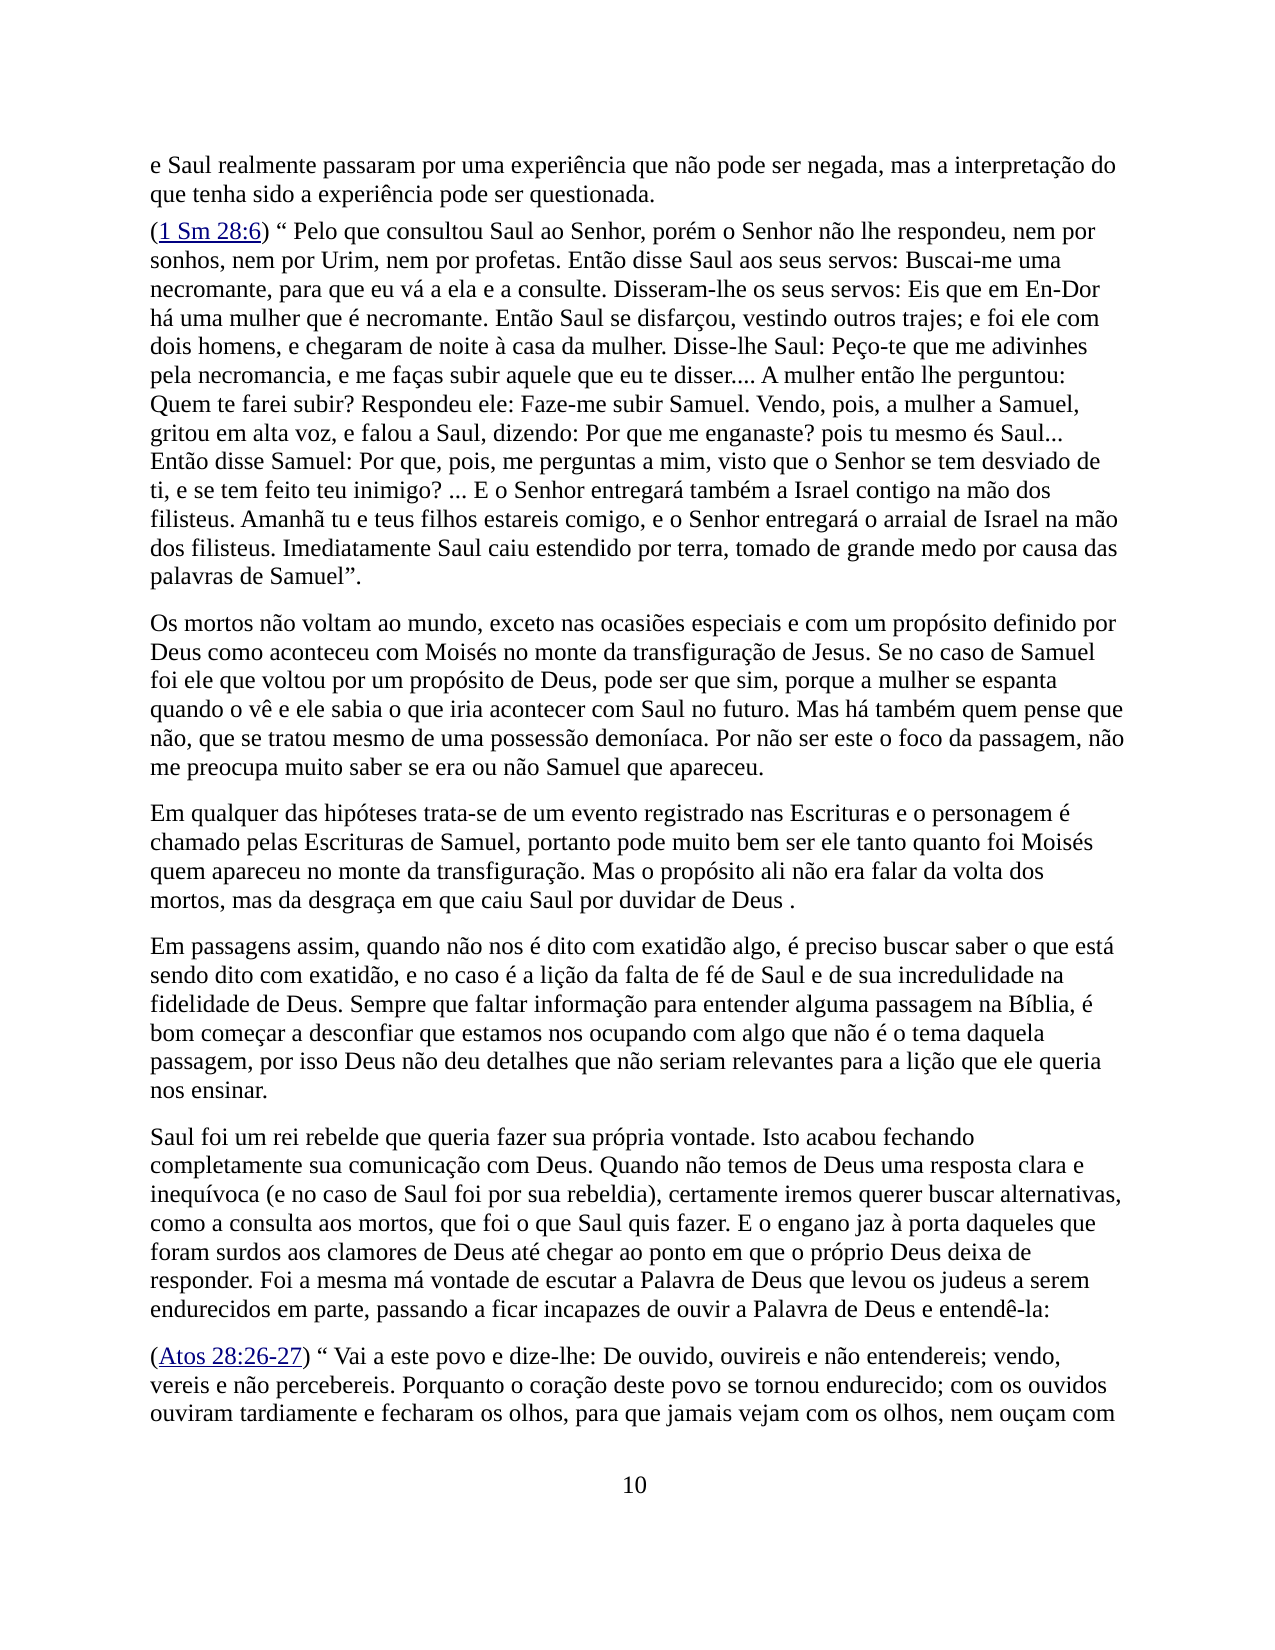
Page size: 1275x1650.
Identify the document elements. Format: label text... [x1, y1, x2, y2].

text e Saul realmente passaram por uma experiência que não pode ser negada, mas a interpretação do que tenha sido a experiência pode ser questionada. [150, 150, 1125, 207]
text (1 Sm 28:6) “ Pelo que consultou Saul ao Senhor, porém o Senhor não lhe respondeu, nem por sonhos, nem por Urim, nem por profetas. Então disse Saul aos seus servos: Buscai-me uma necromante, para que eu vá a ela e a consulte. Disseram-lhe os seus servos: Eis que em En-Dor há uma mulher que é necromante. Então Saul se disfarçou, vestindo outros trajes; e foi ele com dois homens, e chegaram de noite à casa da mulher. Disse-lhe Saul: Peço-te que me adivinhes pela necromancia, e me faças subir aquele que eu te disser.... A mulher então lhe perguntou: Quem te farei subir? Respondeu ele: Faze-me subir Samuel. Vendo, pois, a mulher a Samuel, gritou em alta voz, e falou a Saul, dizendo: Por que me enganaste? pois tu mesmo és Saul... Então disse Samuel: Por que, pois, me perguntas a mim, visto que o Senhor se tem desviado de ti, e se tem feito teu inimigo? ... E o Senhor entregará também a Israel contigo na mão dos filisteus. Amanhã tu e teus filhos estareis comigo, e o Senhor entregará o arraial de Israel na mão dos filisteus. Imediatamente Saul caiu estendido por terra, tomado de grande medo por causa das palavras de Samuel”. [150, 216, 1125, 590]
text Em qualquer das hipóteses trata-se de um evento registrado nas Escrituras e o personagem é chamado pelas Escrituras de Samuel, portanto pode muito bem ser ele tanto quanto foi Moisés quem apareceu no monte da transfiguração. Mas o propósito ali não era falar da volta dos mortos, mas da desgraça em que caiu Saul por duvidar de Deus . [150, 798, 1125, 913]
text (Atos 28:26-27) “ Vai a este povo e dize-lhe: De ouvido, ouvireis e não entendereis; vendo, vereis e não percebereis. Porquanto o coração deste povo se tornou endurecido; com os ouvidos ouviram tardiamente e fecharam os olhos, para que jamais vejam com os olhos, nem ouçam com [150, 1341, 1125, 1427]
text Em passagens assim, quando não nos é dito com exatidão algo, é preciso buscar saber o que está sendo dito com exatidão, e no caso é a lição da falta de fé de Saul e de sua incredulidade na fidelidade de Deus. Sempre que faltar informação para entender alguma passagem na Bíblia, é bom começar a desconfiar que estamos nos ocupando com algo que não é o tema daquela passagem, por isso Deus não deu detalhes que não seriam relevantes para a lição que ele queria nos ensinar. [150, 931, 1125, 1104]
text Saul foi um rei rebelde que queria fazer sua própria vontade. Isto acabou fechando completamente sua comunicação com Deus. Quando não temos de Deus uma resposta clara e inequívoca (e no caso de Saul foi por sua rebeldia), certamente iremos querer buscar alternativas, como a consulta aos mortos, que foi o que Saul quis fazer. E o engano jaz à porta daqueles que foram surdos aos clamores de Deus até chegar ao ponto em que o próprio Deus deixa de responder. Foi a mesma má vontade de escutar a Palavra de Deus que levou os judeus a serem endurecidos em parte, passando a ficar incapazes de ouvir a Palavra de Deus e entendê-la: [150, 1122, 1125, 1323]
text Os mortos não voltam ao mundo, exceto nas ocasiões especiais e com um propósito definido por Deus como aconteceu com Moisés no monte da transfiguração de Jesus. Se no caso de Samuel foi ele que voltou por um propósito de Deus, pode ser que sim, porque a mulher se espanta quando o vê e ele sabia o que iria acontecer com Saul no futuro. Mas há também quem pense que não, que se tratou mesmo de uma possessão demoníaca. Por não ser este o foco da passagem, não me preocupa muito saber se era ou não Samuel que apareceu. [150, 608, 1125, 781]
